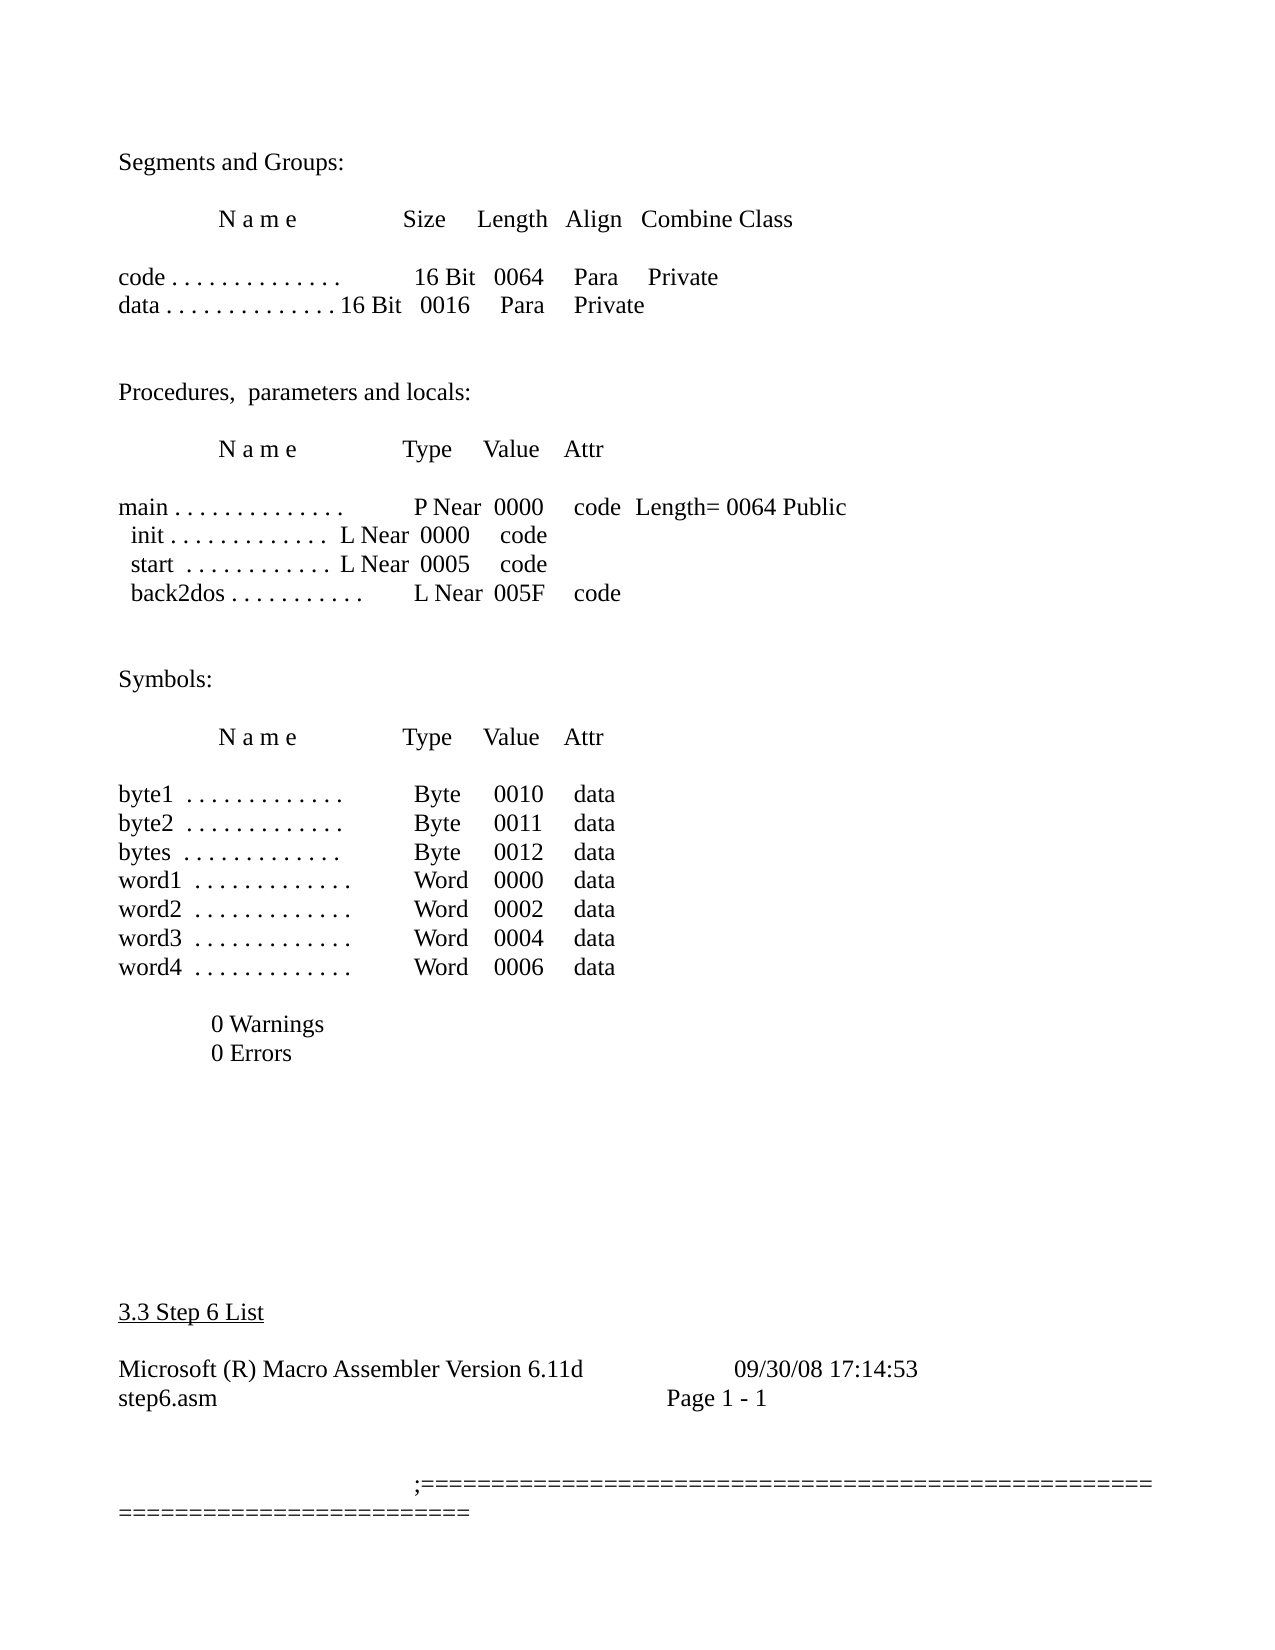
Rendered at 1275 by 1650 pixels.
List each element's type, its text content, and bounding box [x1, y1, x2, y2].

text N a m e Type Value Attr [118, 722, 1157, 751]
text data . . . . . . . . . . . . . . 16 Bit 0016 Para Private [118, 291, 1157, 319]
text back2dos . . . . . . . . . . . L Near 005F code [118, 578, 1157, 607]
text byte1 . . . . . . . . . . . . . Byte 0010 data [118, 779, 1157, 808]
text N a m e Size Length Align Combine Class [118, 204, 1157, 233]
text start . . . . . . . . . . . . L Near 0005 code [118, 549, 1157, 578]
text bytes . . . . . . . . . . . . . Byte 0012 data [118, 837, 1157, 866]
text Segments and Groups: [118, 147, 1157, 176]
text step6.asm Page 1 - 1 [118, 1383, 1157, 1412]
text Microsoft (R) Macro Assembler Version 6.11d 09/30/08 17:14:53 [118, 1354, 1157, 1383]
text code . . . . . . . . . . . . . . 16 Bit 0064 Para Private [118, 262, 1157, 291]
text Procedures, parameters and locals: [118, 377, 1157, 406]
text word4 . . . . . . . . . . . . . Word 0006 data [118, 952, 1157, 981]
text main . . . . . . . . . . . . . . P Near 0000 code Length= 0064 Public [118, 492, 1157, 521]
text byte2 . . . . . . . . . . . . . Byte 0011 data [118, 808, 1157, 837]
text ;============================================================================= [118, 1469, 1157, 1527]
text word2 . . . . . . . . . . . . . Word 0002 data [118, 894, 1157, 923]
text N a m e Type Value Attr [118, 434, 1157, 463]
text Symbols: [118, 664, 1157, 693]
text 0 Errors [118, 1038, 1157, 1067]
text 0 Warnings [118, 1009, 1157, 1038]
text word1 . . . . . . . . . . . . . Word 0000 data [118, 866, 1157, 894]
text 3.3 Step 6 List [118, 1297, 1157, 1326]
text word3 . . . . . . . . . . . . . Word 0004 data [118, 923, 1157, 952]
text init . . . . . . . . . . . . . L Near 0000 code [118, 521, 1157, 549]
